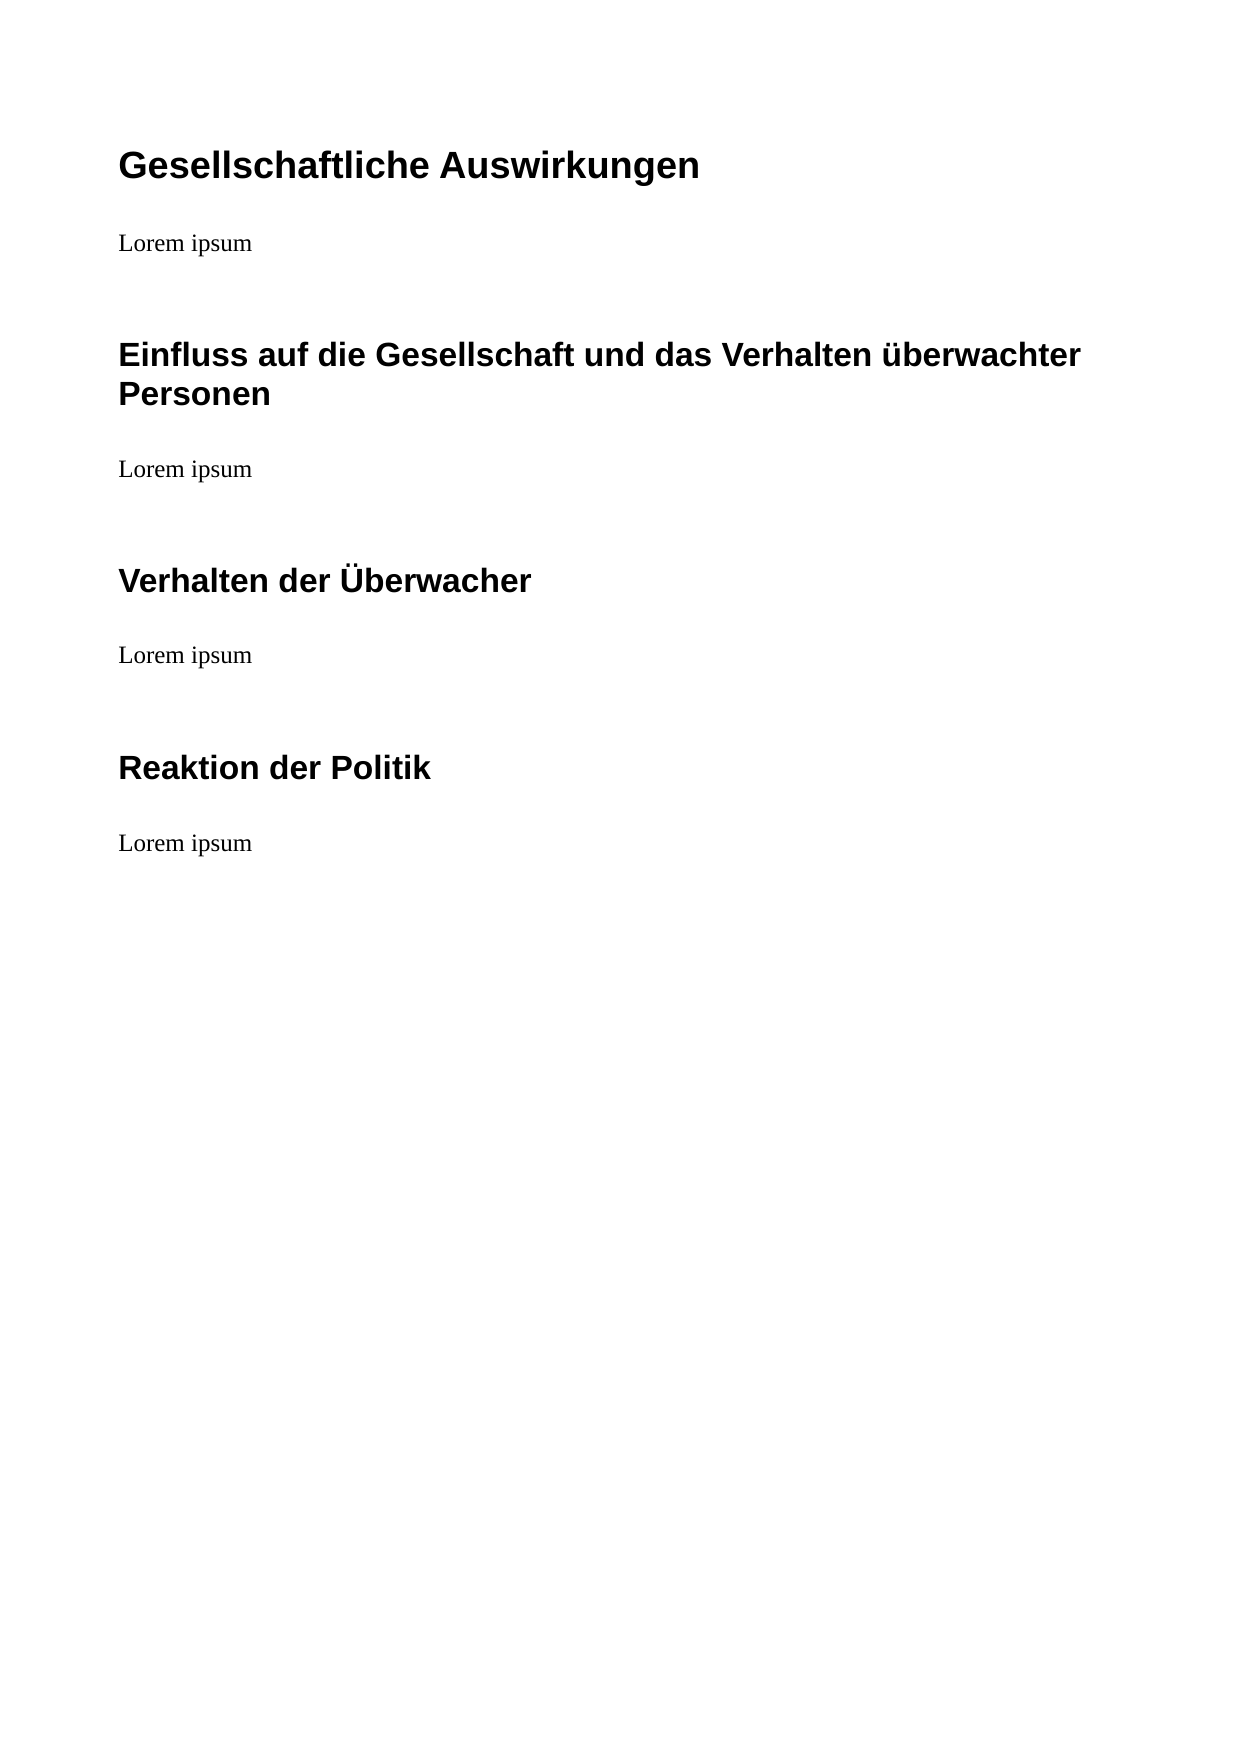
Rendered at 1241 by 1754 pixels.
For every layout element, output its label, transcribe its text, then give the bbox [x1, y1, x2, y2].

text Lorem ipsum [118, 641, 1122, 669]
text Lorem ipsum [118, 454, 1122, 482]
subtitle Reaktion der Politik [118, 748, 1122, 786]
text Lorem ipsum [118, 228, 1122, 257]
subtitle Gesellschaftliche Auswirkungen [118, 143, 1122, 187]
subtitle Einfluss auf die Gesellschaft und das Verhalten überwachter Personen [118, 335, 1122, 412]
subtitle Verhalten der Überwacher [118, 561, 1122, 599]
text Lorem ipsum [118, 828, 1122, 856]
